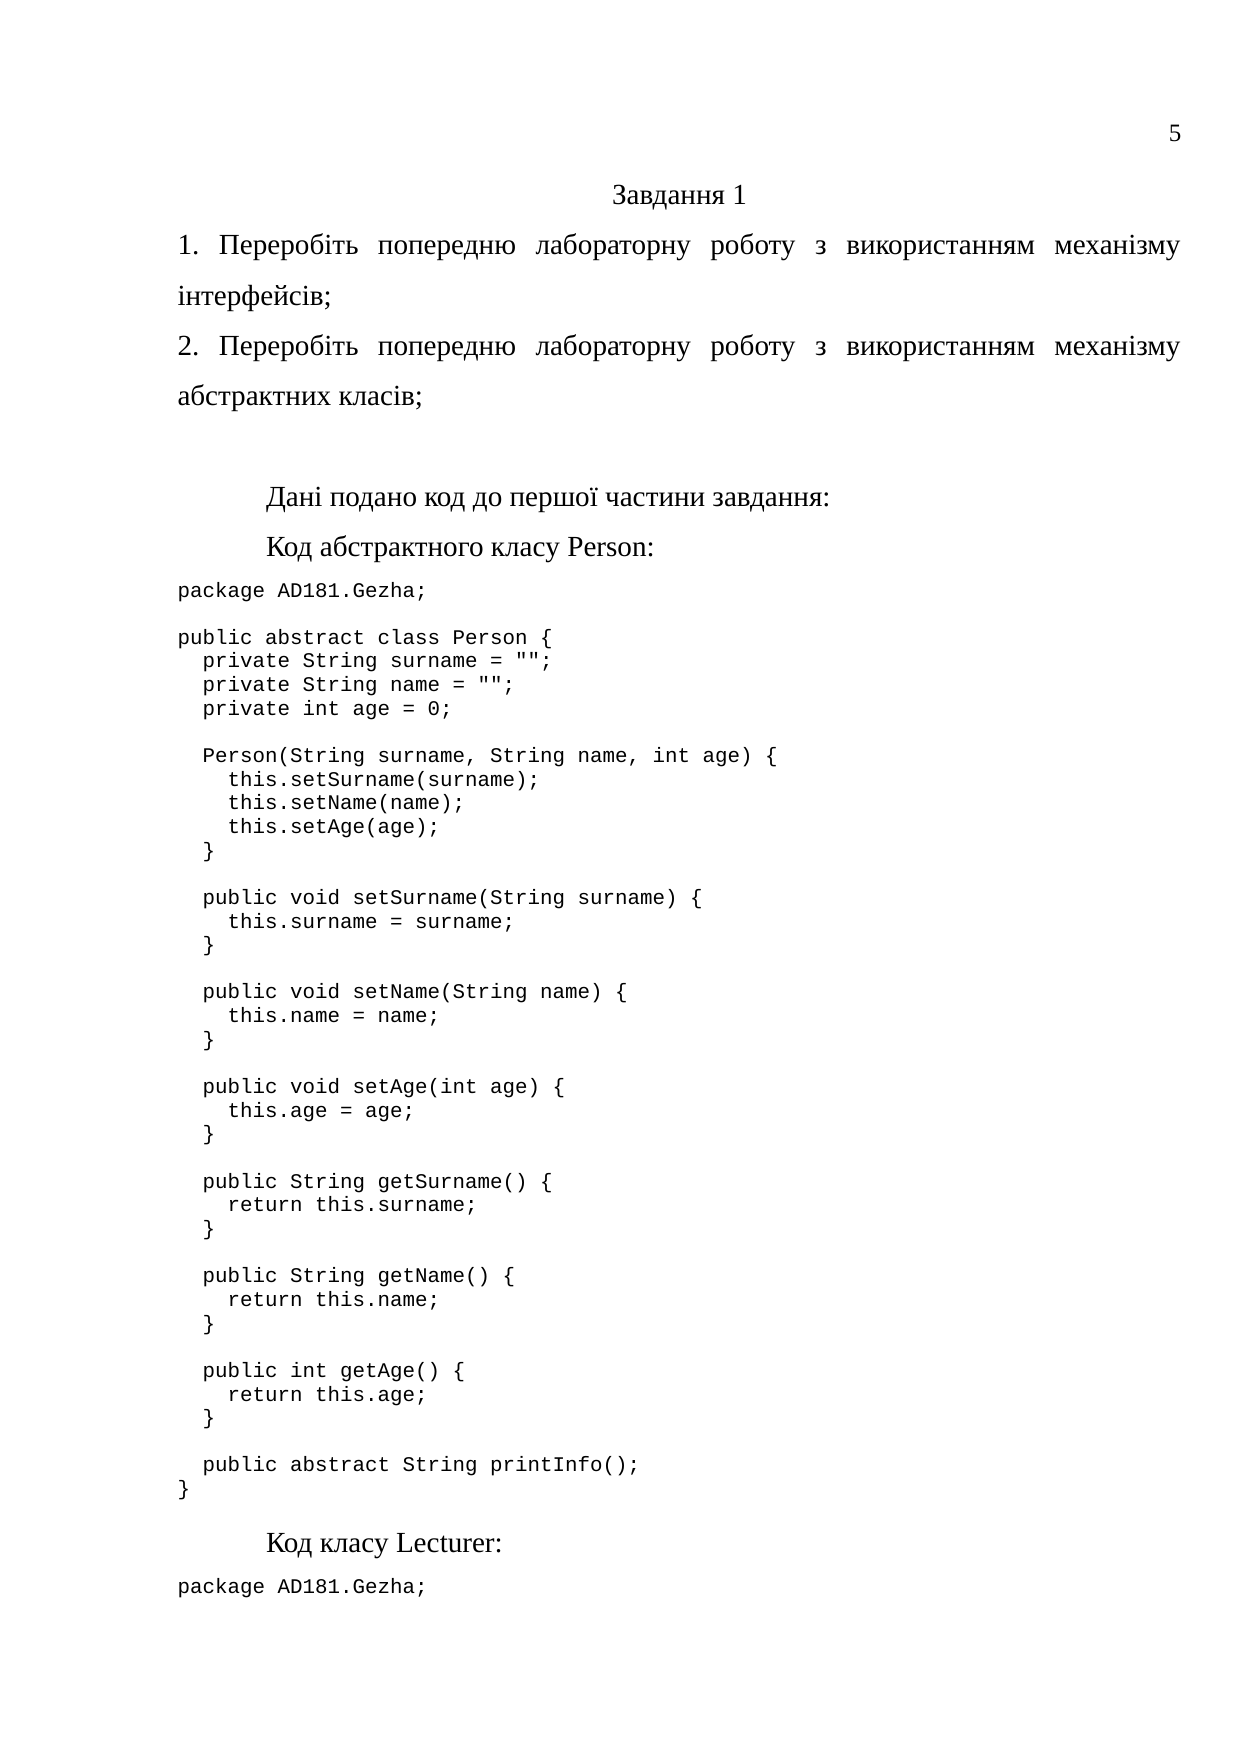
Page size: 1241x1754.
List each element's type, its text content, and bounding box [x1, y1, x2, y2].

text 1. Переробіть попередню лабораторну роботу з використанням механізму інтерфейсів; [177, 227, 1181, 311]
list package AD181.Gezha; public abstract class Person { private String surname = ""; private String name = ""; private int age = 0; Person(String surname, String name, int age) { this.setSurname(surname); this.setName(name); this.setAge(age); } public void setSurname(String surname) { this.surname = surname; } public void setName(String name) { this.name = name; } public void setAge(int age) { this.age = age; } public String getSurname() { return this.surname; } public String getName() { return this.name; } public int getAge() { return this.age; } public abstract String printInfo(); } [177, 579, 1181, 1525]
text Код абстрактного класу Person: [177, 529, 1181, 563]
subtitle Завдання 1 [177, 177, 1181, 211]
text 2. Переробіть попередню лабораторну роботу з використанням механізму абстрактних класів; [177, 328, 1181, 412]
text Дані подано код до першої частини завдання: [177, 479, 1181, 512]
text Код класу Lecturer: [177, 1525, 1181, 1559]
list package AD181.Gezha; [177, 1576, 1181, 1623]
